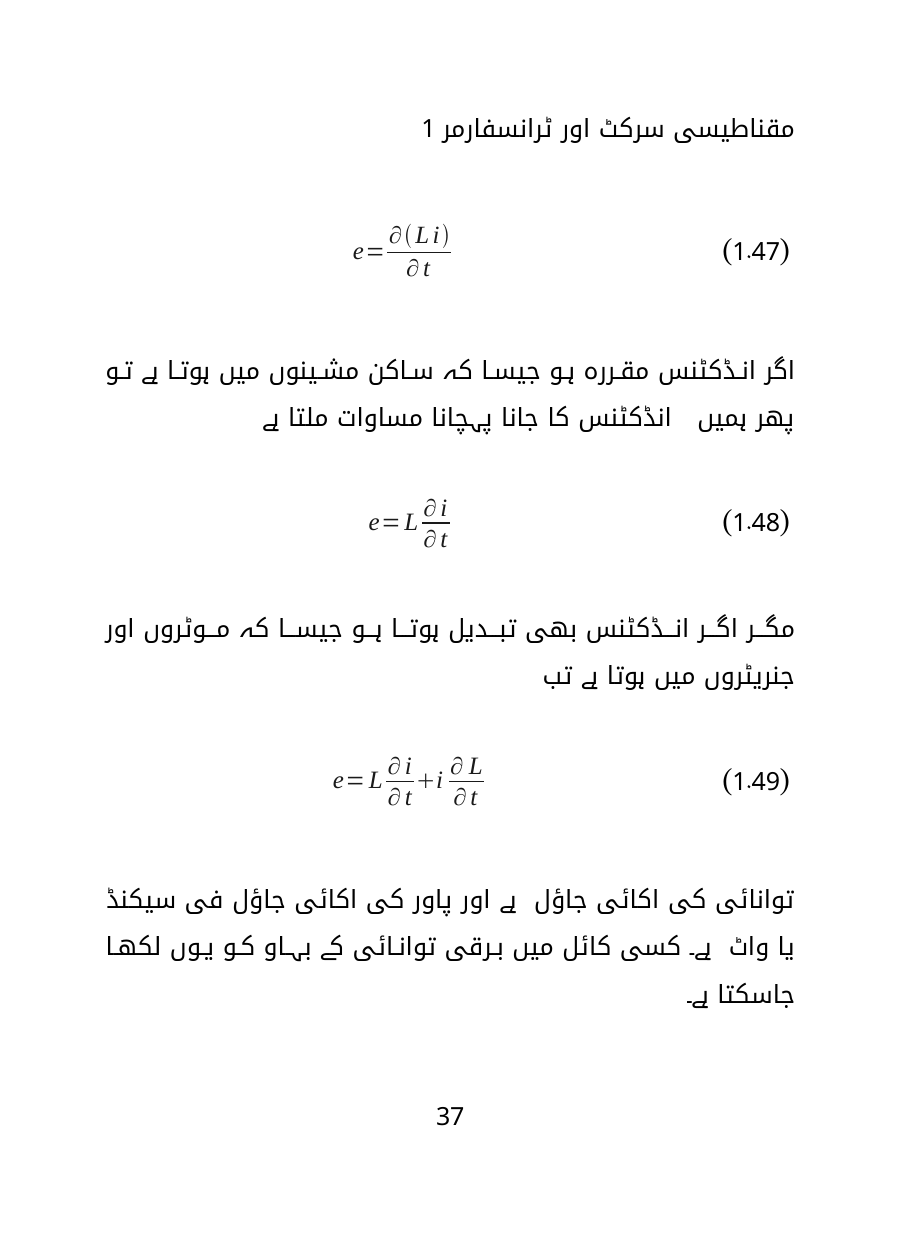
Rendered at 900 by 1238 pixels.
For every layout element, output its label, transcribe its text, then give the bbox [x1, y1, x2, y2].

table_header [105, 488, 706, 571]
table_header [105, 216, 691, 300]
table_header (1.48) [706, 488, 795, 571]
table_header (1.47) [691, 216, 795, 300]
table_header [105, 747, 704, 829]
table_header (1.49) [705, 747, 795, 829]
text توانائی کی اکائی جاؤل ہے اور پاور کی اکائی جاؤل فی سیکنڈ یا واٹ ہے۔ کسی کائل میں برقی توانائی کے بہاو کو یوں لکھا جاسکتا ہے۔ [105, 876, 795, 1018]
text مگر اگر انڈکٹنس بھی تبدیل ہوتا ہو جیسا کہ موٹروں اور جنریٹروں میں ہوتا ہے تب [105, 605, 795, 700]
text اگر انڈکٹنس مقررہ ہو جیسا کہ ساکن مشینوں میں ہوتا ہے تو پھر ہمیں انڈکٹنس کا جانا پہچانا مساوات ملتا ہے [105, 347, 795, 442]
